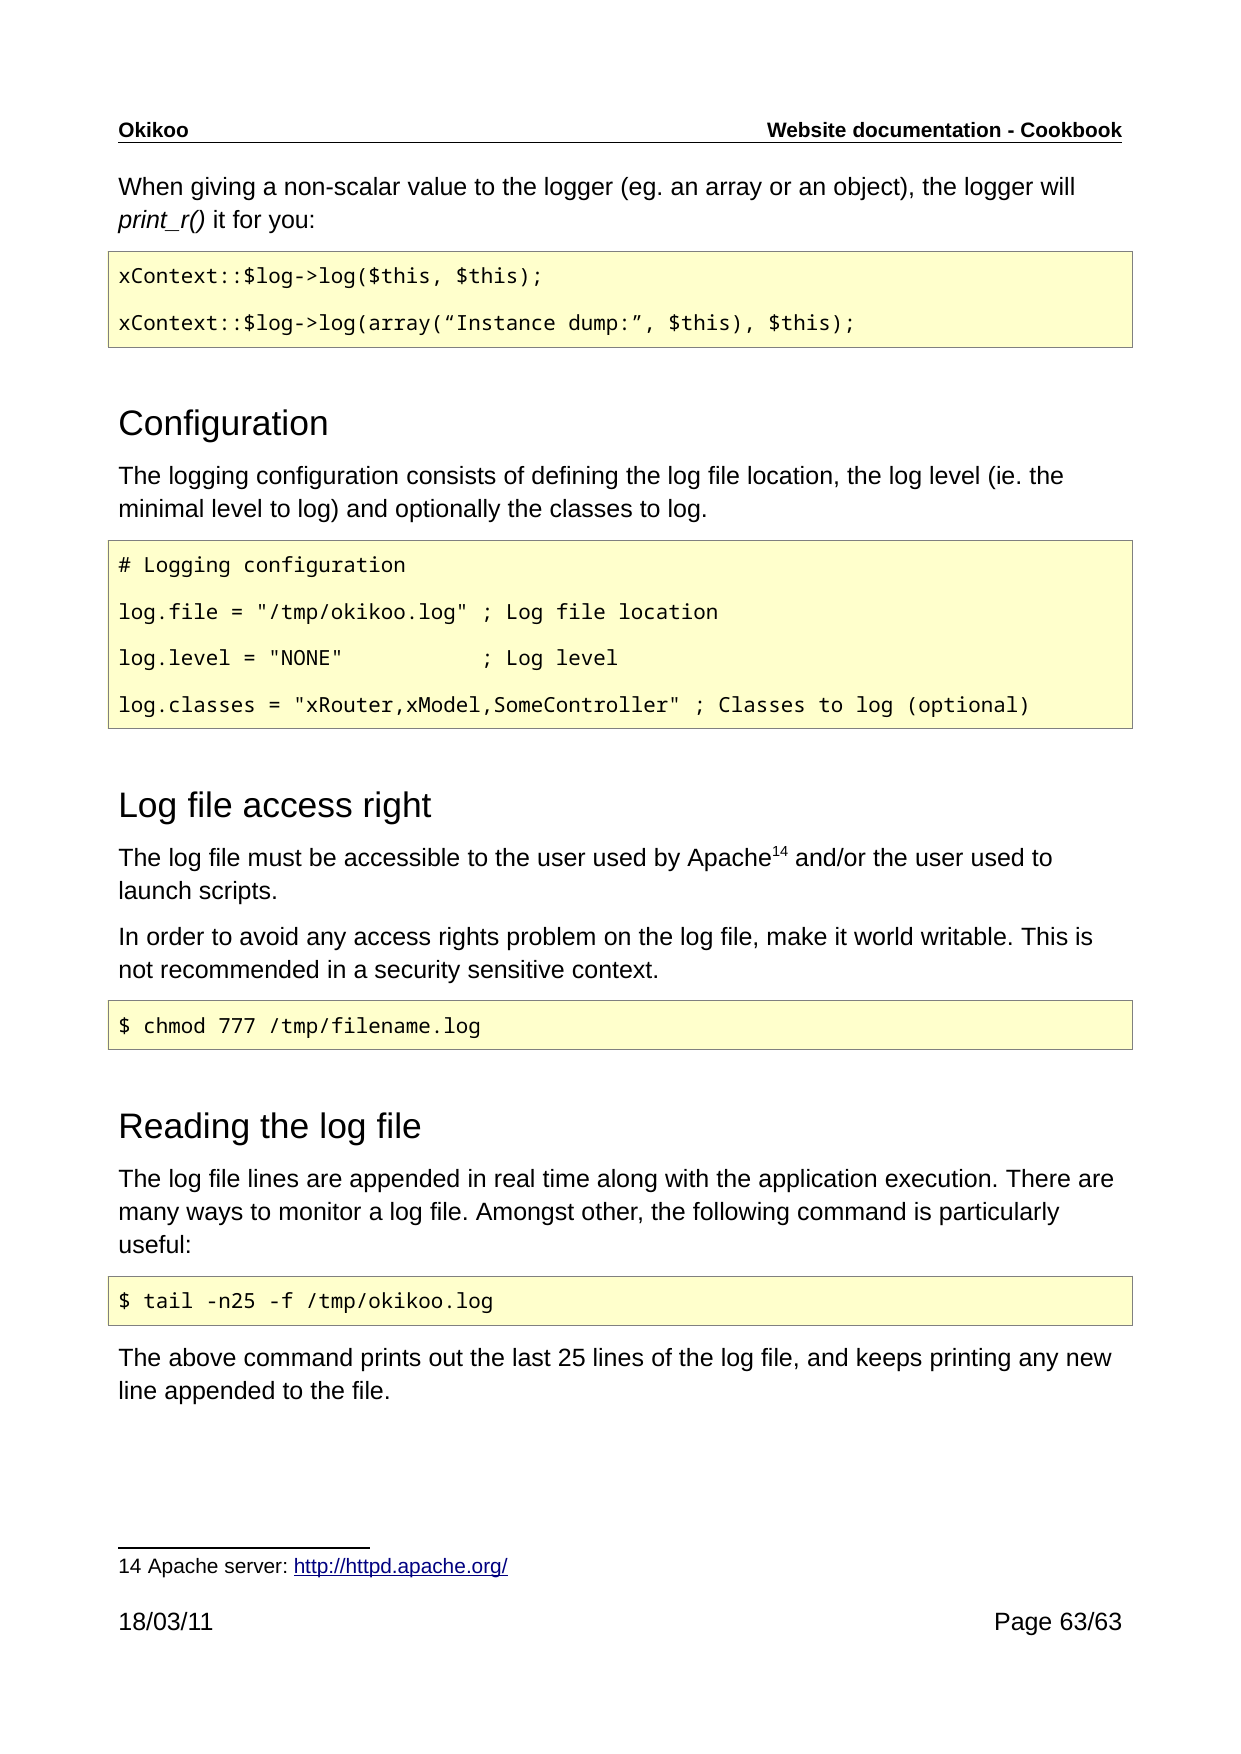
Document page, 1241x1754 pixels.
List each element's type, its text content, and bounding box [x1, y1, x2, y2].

subtitle Configuration [118, 402, 1122, 443]
text $ tail -n25 -f /tmp/okikoo.log [109, 1277, 1132, 1325]
subtitle Reading the log file [118, 1105, 1122, 1146]
text Apache server: http://httpd.apache.org/ [118, 1554, 1122, 1578]
text The logging configuration consists of defining the log file location, the log level (ie. the minimal level to log) and optionally the classes to log. [118, 461, 1122, 523]
text The log file lines are appended in real time along with the application execution. There are many ways to monitor a log file. Amongst other, the following command is particularly useful: [118, 1164, 1122, 1259]
text log.file = "/tmp/okikoo.log" ; Log file location [109, 586, 1132, 625]
text When giving a non-scalar value to the logger (eg. an array or an object), the logger will print_r() it for you: [118, 172, 1122, 234]
text $ chmod 777 /tmp/filename.log [109, 1001, 1132, 1049]
text The log file must be accessible to the user used by Apache and/or the user used to launch scripts. [118, 843, 1122, 905]
subtitle Log file access right [118, 784, 1122, 825]
text log.level = "NONE" ; Log level [109, 633, 1132, 672]
text # Logging configuration [109, 541, 1132, 579]
text xContext::$log->log(array(“Instance dump:”, $this), $this); [109, 297, 1132, 347]
text The above command prints out the last 25 lines of the log file, and keeps printing any new line appended to the file. [118, 1343, 1122, 1405]
text xContext::$log->log($this, $this); [109, 252, 1132, 290]
text In order to avoid any access rights problem on the log file, make it world writable. This is not recommended in a security sensitive context. [118, 922, 1122, 983]
text log.classes = "xRouter,xModel,SomeController" ; Classes to log (optional) [109, 679, 1132, 728]
